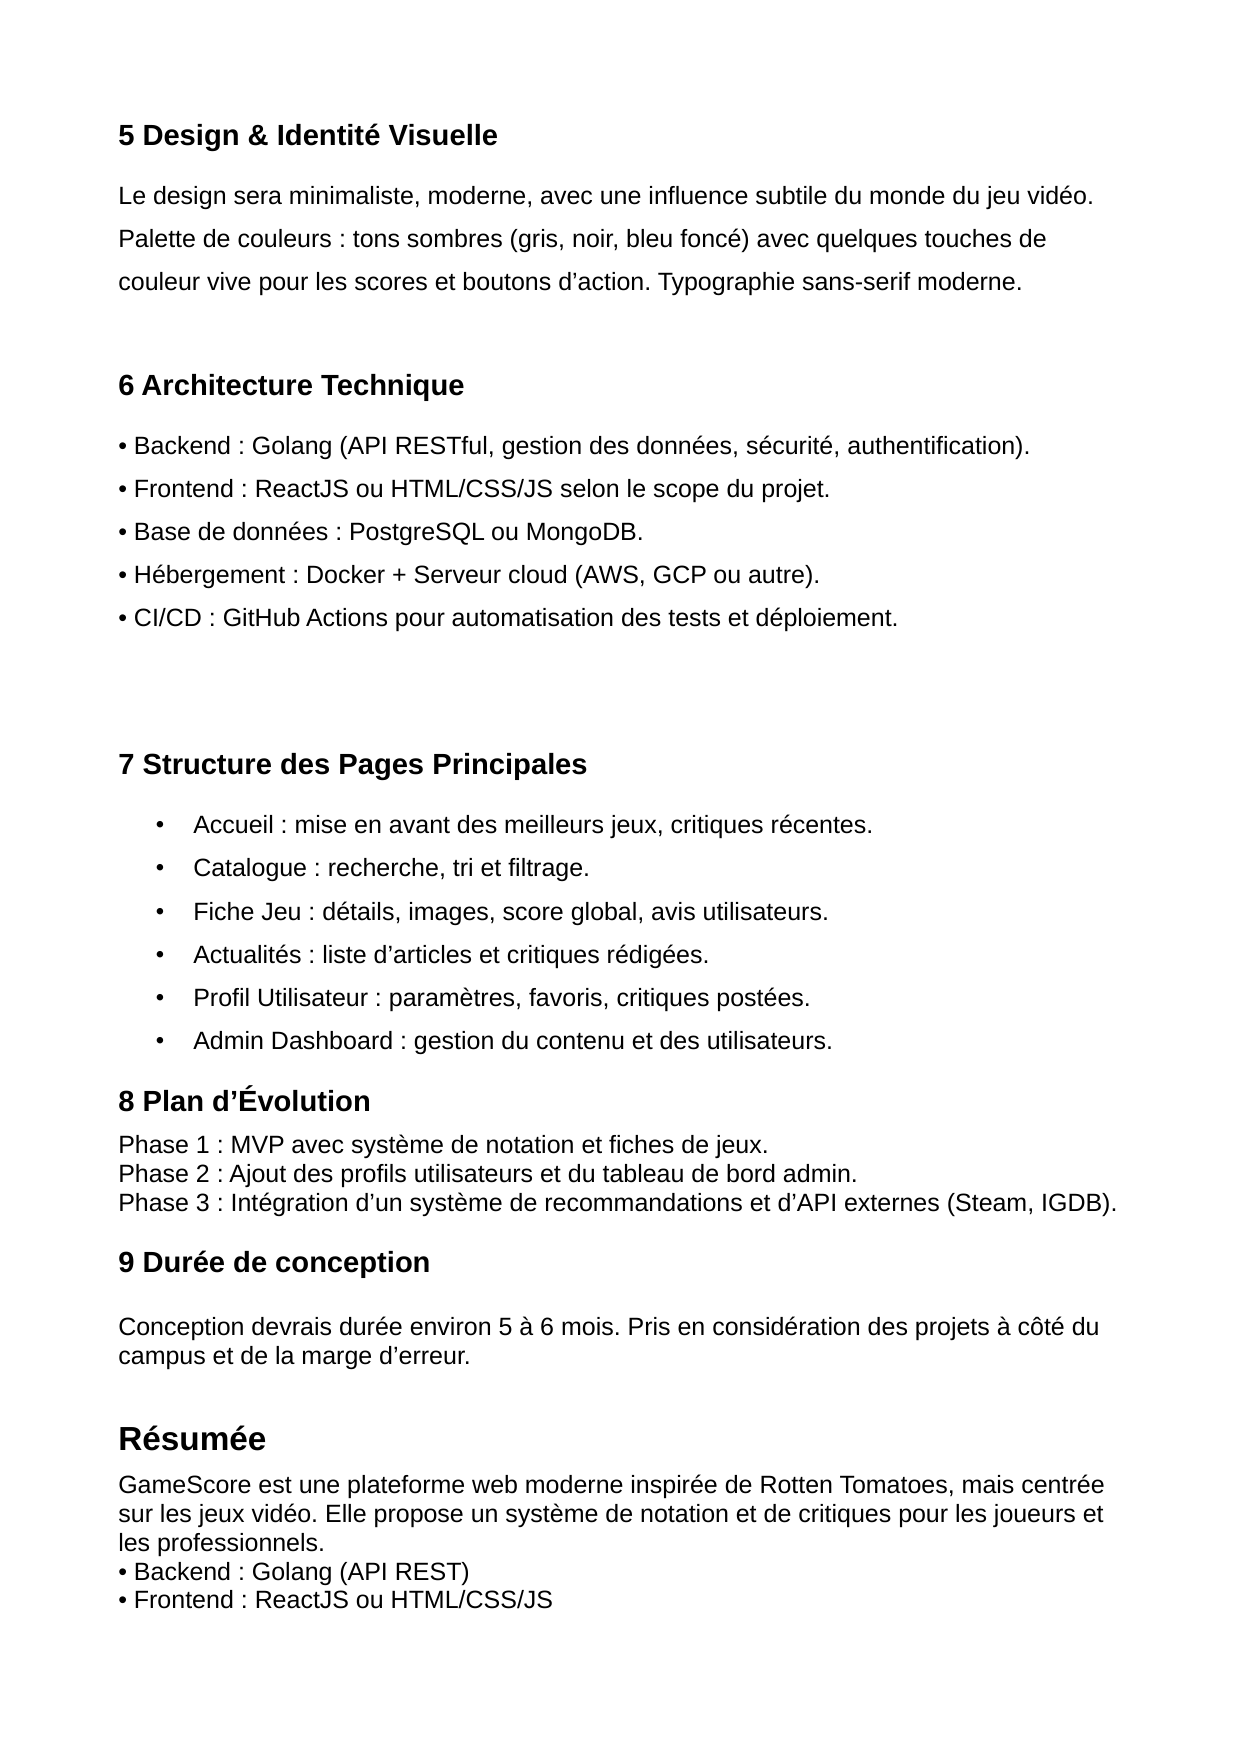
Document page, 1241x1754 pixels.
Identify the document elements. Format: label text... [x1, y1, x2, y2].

subtitle Résumée [118, 1419, 1122, 1458]
list Profil Utilisateur : paramètres, favoris, critiques postées. [156, 983, 1122, 1012]
subtitle 5 Design & Identité Visuelle [118, 118, 1122, 152]
subtitle 8 Plan d’Évolution [118, 1084, 1122, 1118]
text 9 Durée de conception [118, 1245, 1122, 1279]
list Actualités : liste d’articles et critiques rédigées. [156, 940, 1122, 969]
text Le design sera minimaliste, moderne, avec une influence subtile du monde du jeu vidéo. Palette de couleurs : tons sombres (gris, noir, bleu foncé) avec quelques touches de couleur vive pour les scores et boutons d’action. Typographie sans-serif moderne. [118, 181, 1122, 296]
text • Frontend : ReactJS ou HTML/CSS/JS selon le scope du projet. [118, 474, 1122, 503]
text • Hébergement : Docker + Serveur cloud (AWS, GCP ou autre). [118, 560, 1122, 589]
text • Backend : Golang (API REST) [118, 1556, 1122, 1585]
list Fiche Jeu : détails, images, score global, avis utilisateurs. [156, 897, 1122, 925]
text • CI/CD : GitHub Actions pour automatisation des tests et déploiement. [118, 603, 1122, 632]
text Phase 3 : Intégration d’un système de recommandations et d’API externes (Steam, IGDB). [118, 1188, 1122, 1216]
list Catalogue : recherche, tri et filtrage. [156, 853, 1122, 882]
text GameScore est une plateforme web moderne inspirée de Rotten Tomatoes, mais centrée sur les jeux vidéo. Elle propose un système de notation et de critiques pour les joueurs et les professionnels. [118, 1470, 1122, 1556]
list Admin Dashboard : gestion du contenu et des utilisateurs. [156, 1026, 1122, 1055]
subtitle 7 Structure des Pages Principales [118, 747, 1122, 781]
text • Base de données : PostgreSQL ou MongoDB. [118, 517, 1122, 546]
list Accueil : mise en avant des meilleurs jeux, critiques récentes. [156, 810, 1122, 839]
text Phase 2 : Ajout des profils utilisateurs et du tableau de bord admin. [118, 1159, 1122, 1188]
text • Frontend : ReactJS ou HTML/CSS/JS [118, 1585, 1122, 1614]
text Phase 1 : MVP avec système de notation et fiches de jeux. [118, 1130, 1122, 1159]
text Conception devrais durée environ 5 à 6 mois. Pris en considération des projets à côté du campus et de la marge d’erreur. [118, 1312, 1122, 1370]
subtitle 6 Architecture Technique [118, 368, 1122, 402]
text • Backend : Golang (API RESTful, gestion des données, sécurité, authentification). [118, 431, 1122, 459]
